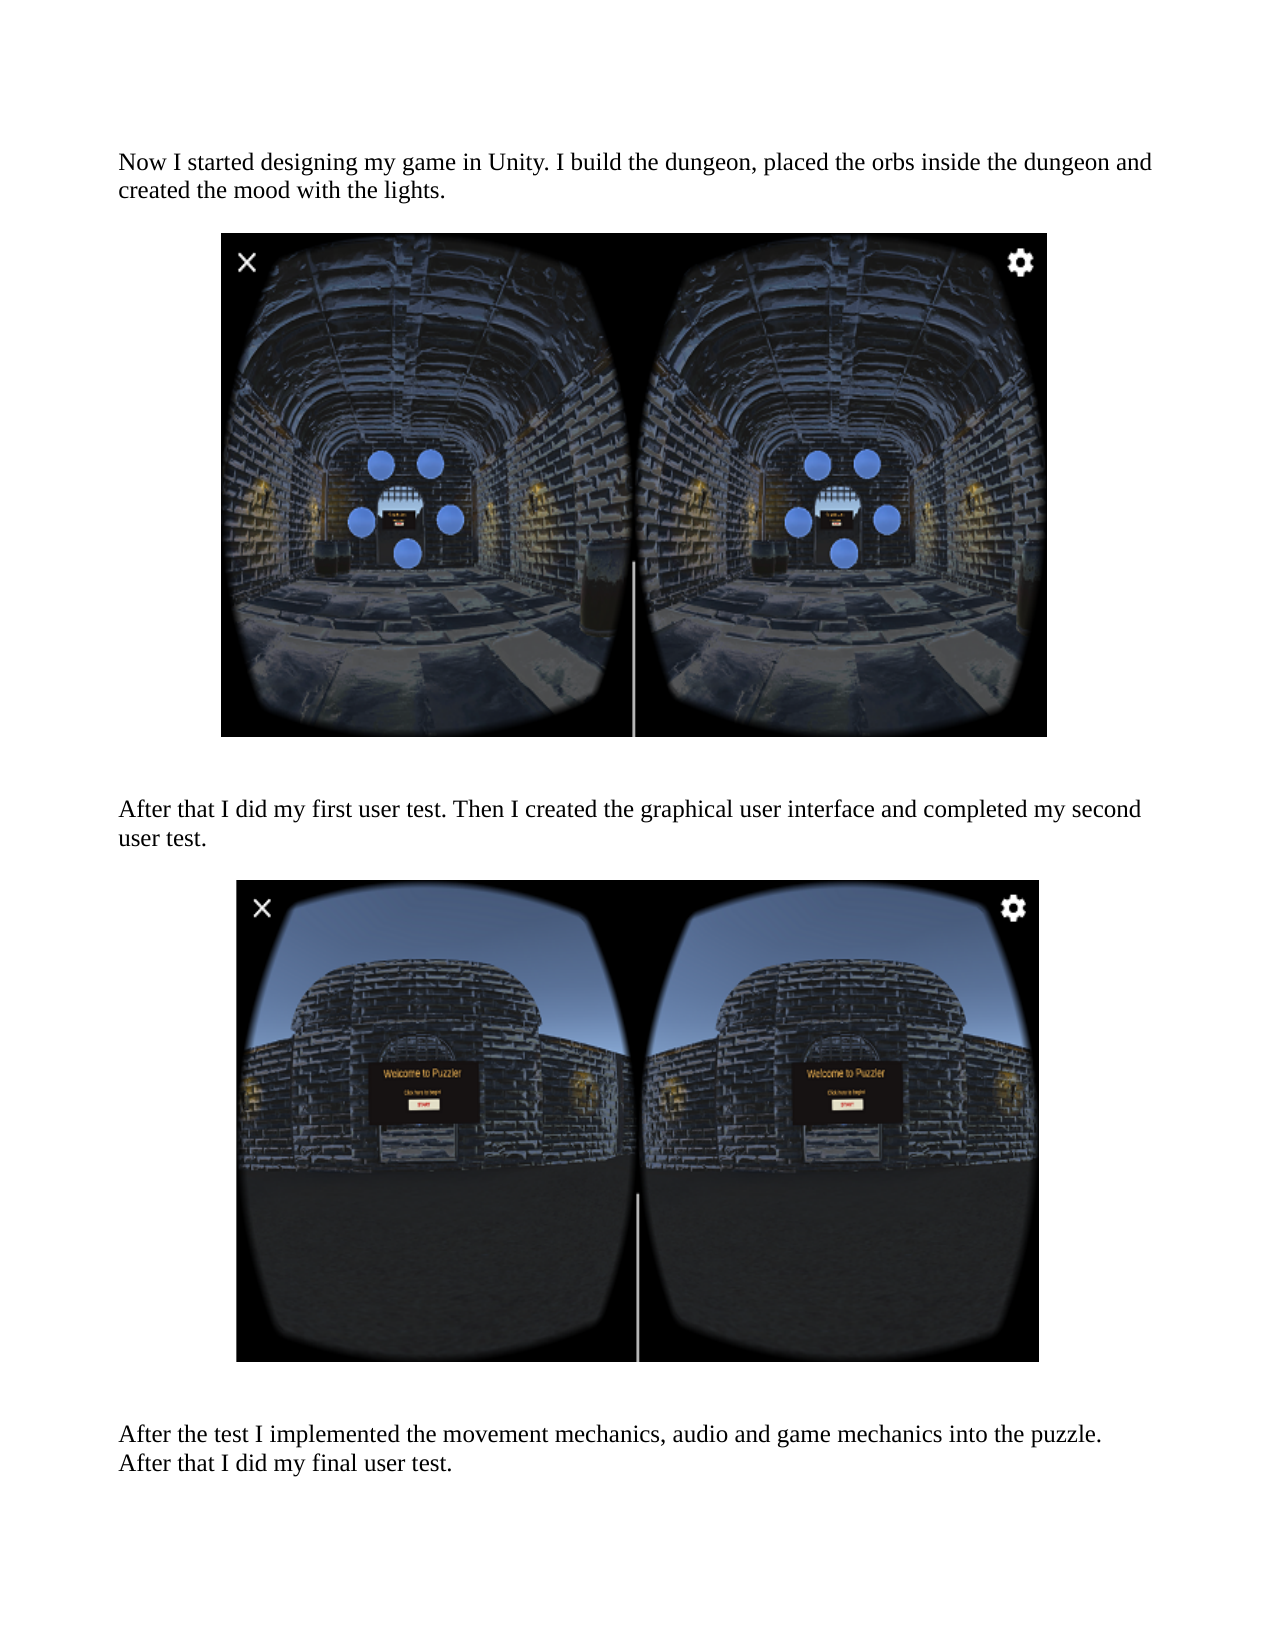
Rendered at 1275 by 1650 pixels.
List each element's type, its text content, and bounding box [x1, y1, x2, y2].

text Now I started designing my game in Unity. I build the dungeon, placed the orbs inside the dungeon and created the mood with the lights. [118, 147, 1157, 204]
text After that I did my first user test. Then I created the graphical user interface and completed my second user test. [118, 794, 1157, 852]
text After the test I implemented the movement mechanics, audio and game mechanics into the puzzle. After that I did my final user test. [118, 1419, 1157, 1477]
